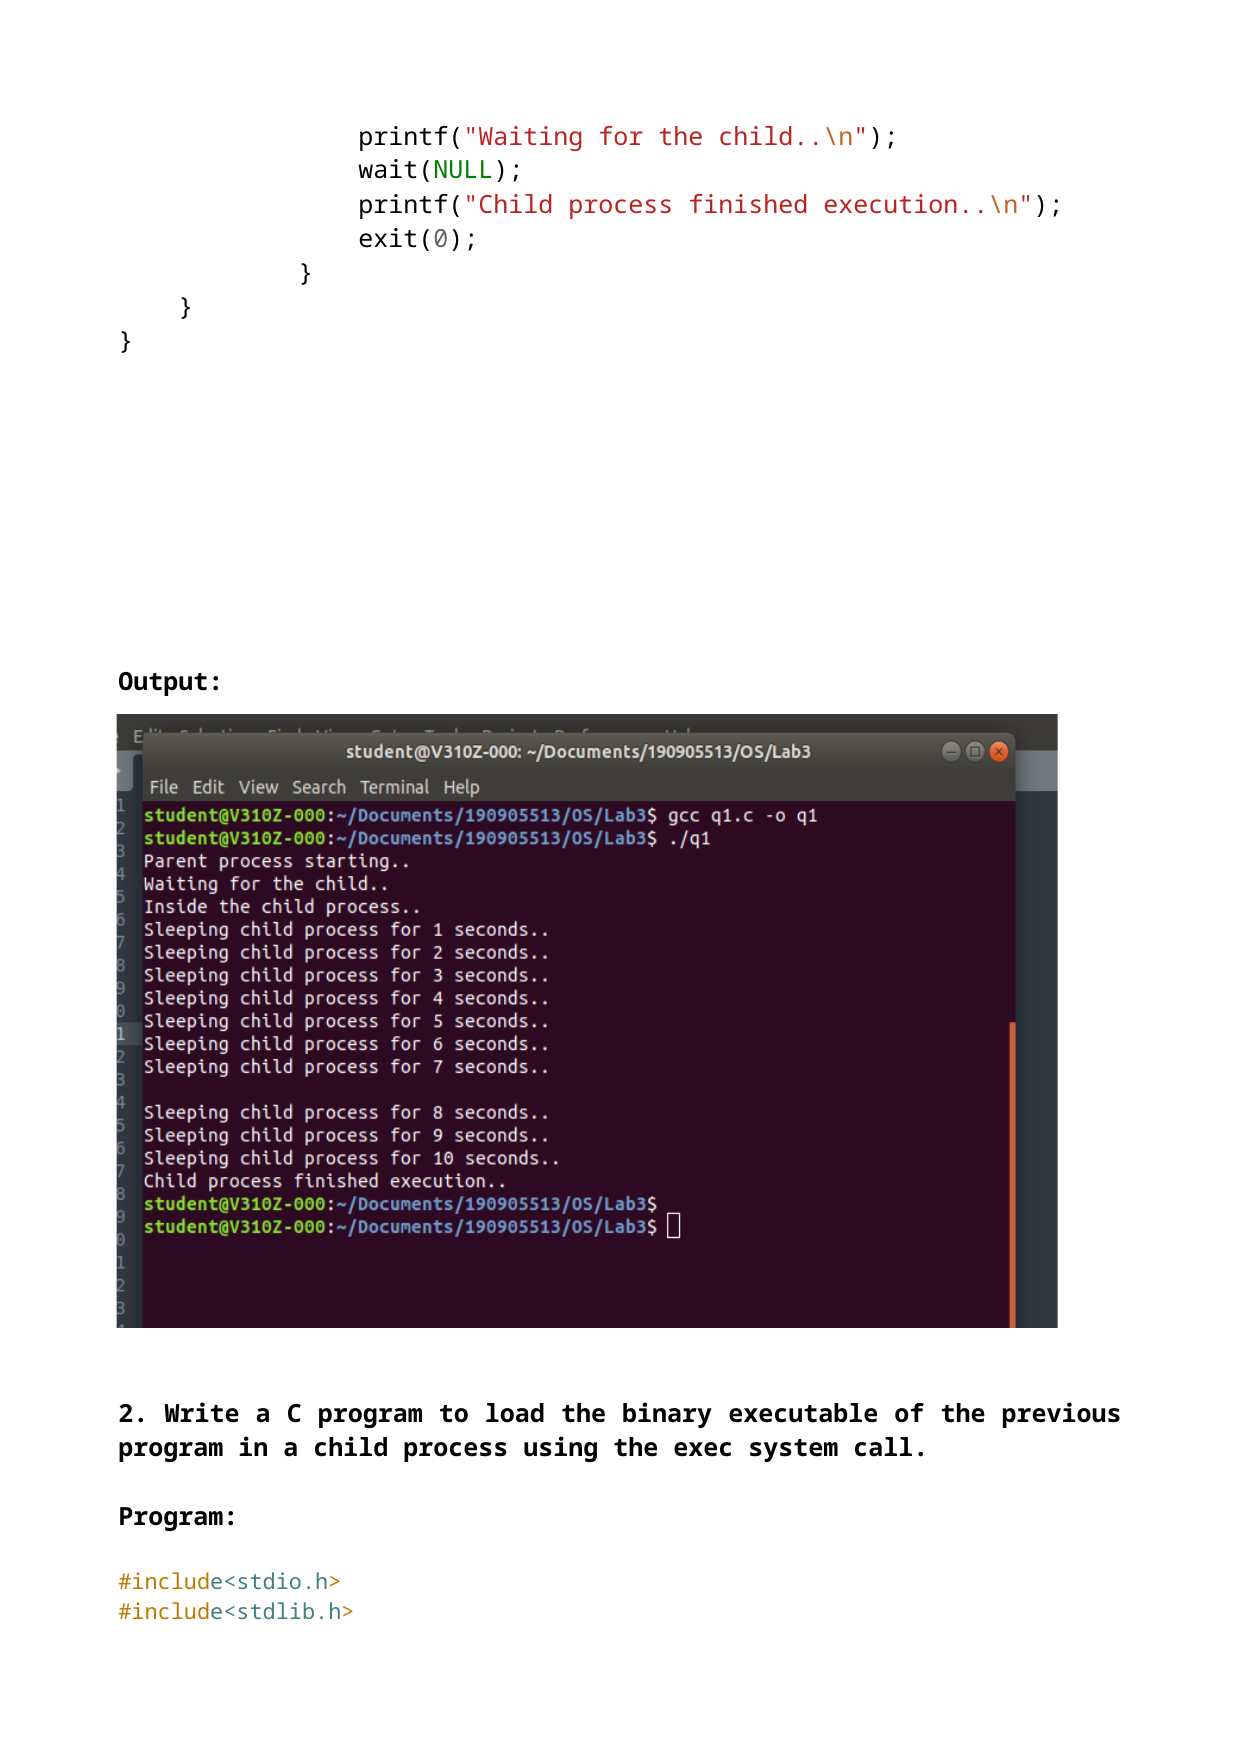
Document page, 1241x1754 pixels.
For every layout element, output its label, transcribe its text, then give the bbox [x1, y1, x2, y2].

text wait(NULL); [118, 152, 1122, 186]
text } [118, 322, 1122, 357]
text printf("Child process finished execution..\n"); [118, 186, 1122, 220]
text 2. Write a C program to load the binary executable of the previous program in a child process using the exec system call. [118, 1396, 1122, 1464]
text printf("Waiting for the child..\n"); [118, 118, 1122, 152]
text } [118, 254, 1122, 288]
text exit(0); [118, 220, 1122, 254]
picture [116, 714, 393, 1328]
text #include<stdlib.h> [118, 1596, 1122, 1626]
text Output: [118, 663, 1122, 697]
text Program: [118, 1498, 1122, 1532]
text } [118, 288, 1122, 322]
text #include<stdio.h> [118, 1566, 1122, 1596]
